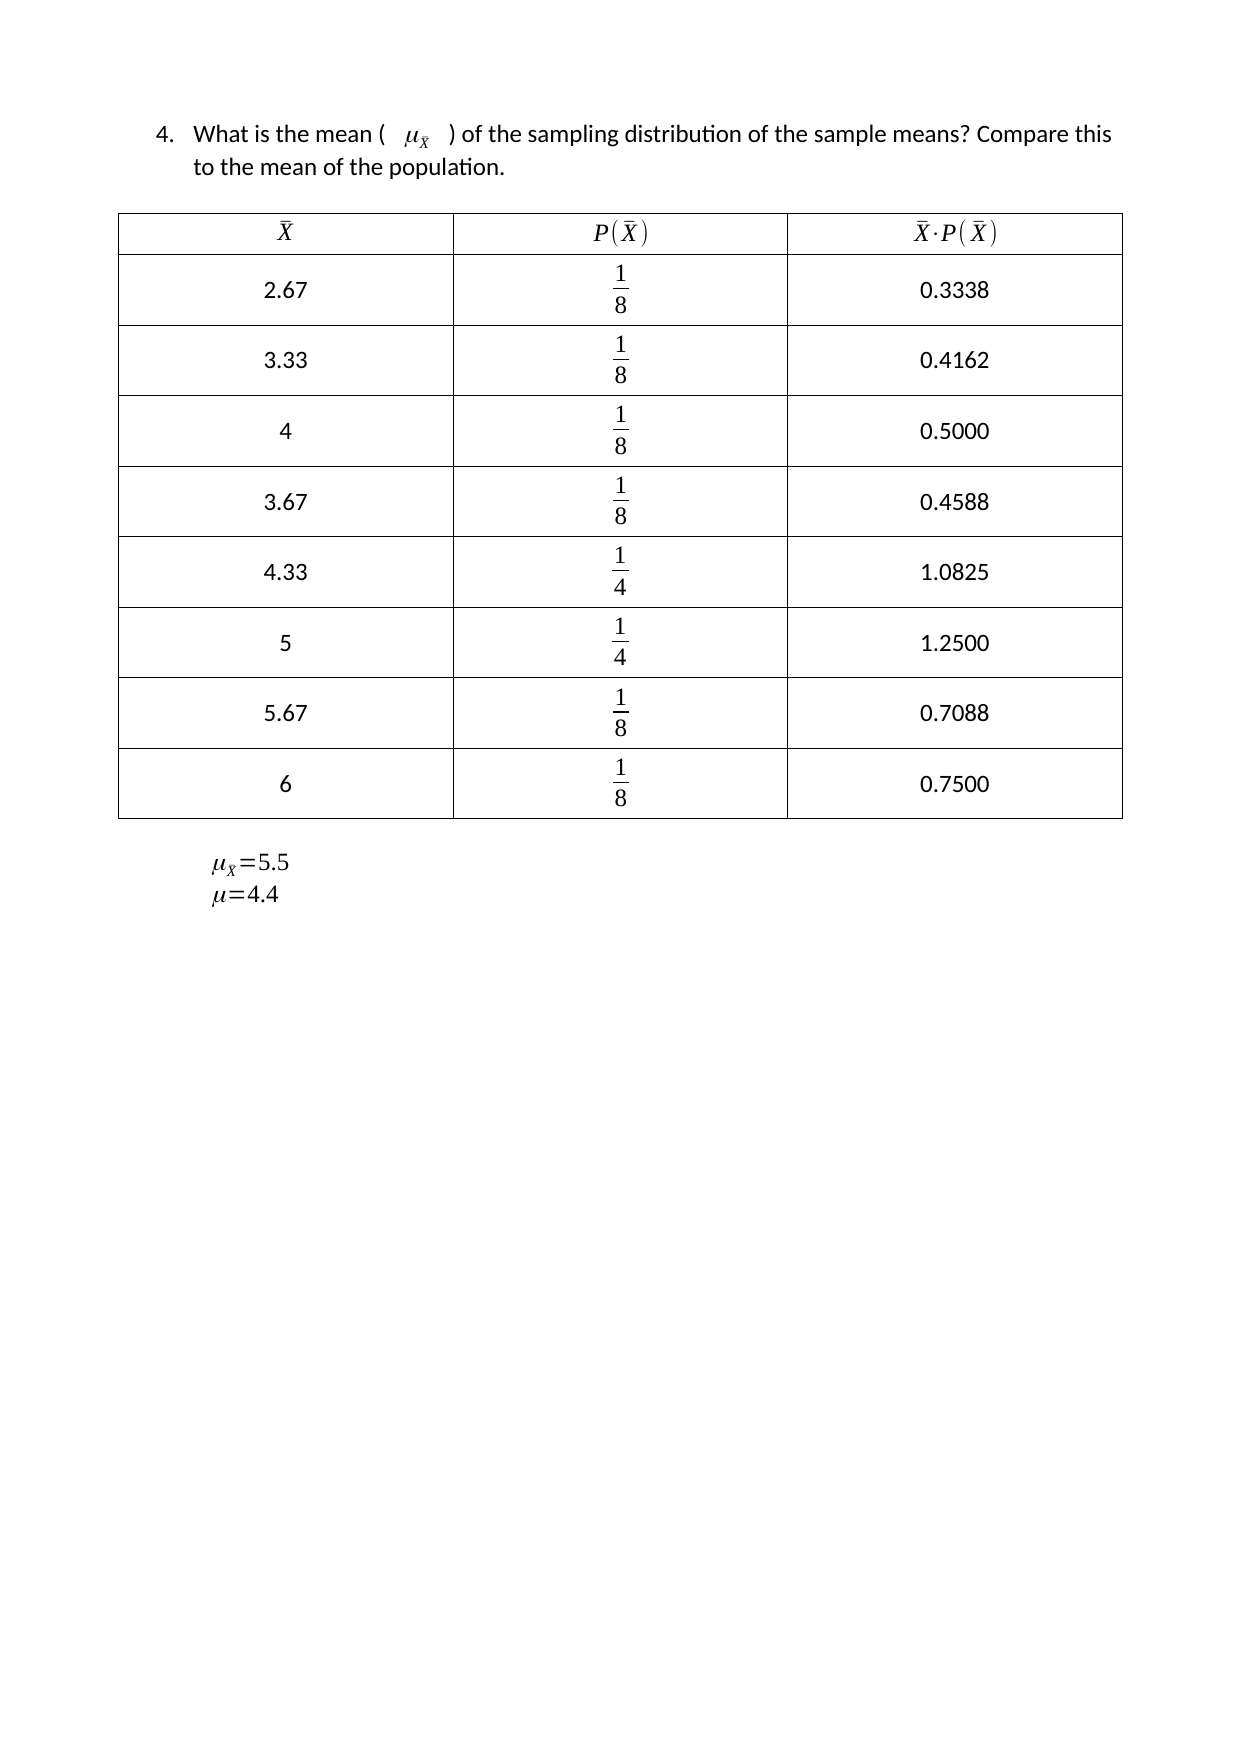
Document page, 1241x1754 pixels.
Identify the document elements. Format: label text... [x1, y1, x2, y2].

table_header [788, 214, 1122, 254]
table_cell [454, 749, 787, 818]
table_cell 0.4162 [788, 326, 1122, 395]
table_cell 0.3338 [788, 255, 1122, 324]
table_cell 3.67 [119, 467, 453, 536]
table_cell [454, 467, 787, 536]
table_cell 4 [119, 396, 453, 466]
table_cell [454, 255, 787, 324]
list What is the mean () of the sampling distribution of the sample means? Compare this to the mean of the population. [156, 118, 1122, 182]
table_cell 3.33 [119, 326, 453, 395]
table_cell [454, 396, 787, 466]
table_cell 0.4588 [788, 467, 1122, 536]
table_cell 0.5000 [788, 396, 1122, 466]
table_cell 0.7088 [788, 678, 1122, 748]
table_cell [454, 678, 787, 748]
table_cell [454, 326, 787, 395]
table_cell 1.0825 [788, 537, 1122, 607]
table_cell 5 [119, 608, 453, 677]
table_cell 4.33 [119, 537, 453, 607]
table_cell 1.2500 [788, 608, 1122, 677]
table_cell [454, 608, 787, 677]
table_header [119, 214, 453, 254]
table_cell 6 [119, 749, 453, 818]
table_cell 0.7500 [788, 749, 1122, 818]
table_cell 5.67 [119, 678, 453, 748]
table_header [454, 214, 787, 254]
table_cell [454, 537, 787, 607]
table_cell 2.67 [119, 255, 453, 324]
